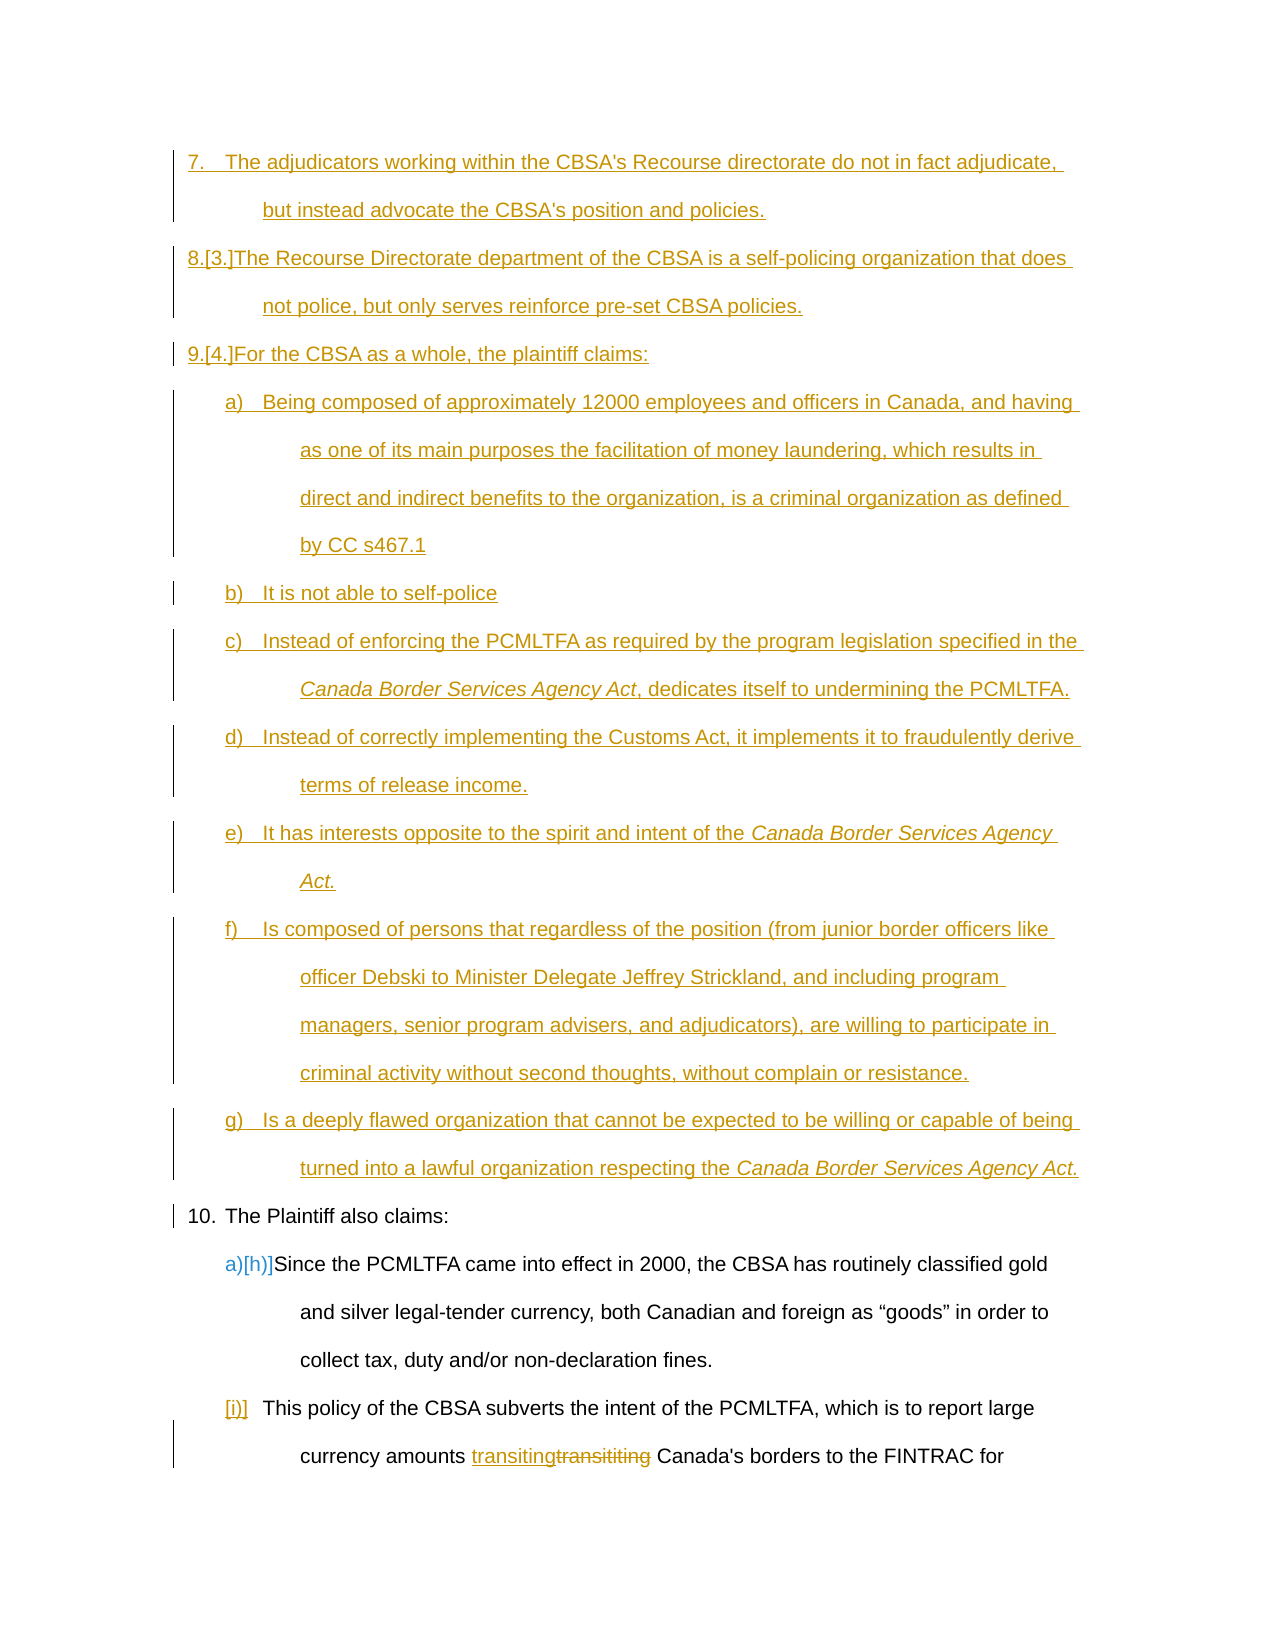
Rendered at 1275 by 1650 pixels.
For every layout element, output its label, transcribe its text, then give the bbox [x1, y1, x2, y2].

list The adjudicators working within the CBSA's Recourse directorate do not in fact adjudicate, but instead advocate the CBSA's position and policies. [187, 150, 1087, 222]
list Is a deeply flawed organization that cannot be expected to be willing or capable of being turned into a lawful organization respecting the Canada Border Services Agency Act. [225, 1108, 1087, 1180]
list This policy of the CBSA subverts the intent of the PCMLTFA, which is to report large currency amounts transiting Canada's borders to the FINTRAC for analysis. The CBSA's actions thus impairs the ability of FINTRAC to detect criminal and terrorist activity, and therefore puts the safety of Canada. [225, 1396, 1087, 1468]
list The Recourse Directorate department of the CBSA is a self-policing organization that does not police, but only serves reinforce pre-set CBSA policies. [187, 246, 1087, 318]
list Being composed of approximately 12000 employees and officers in Canada, and having as one of its main purposes the facilitation of money laundering, which results in direct and indirect benefits to the organization, is a criminal organization as defined by CC s467.1 [225, 389, 1087, 557]
list It has interests opposite to the spirit and intent of the Canada Border Services Agency Act. [225, 821, 1087, 893]
list The Plaintiff also claims: [187, 1204, 1087, 1228]
list Instead of enforcing the PCMLTFA as required by the program legislation specified in the Canada Border Services Agency Act, dedicates itself to undermining the PCMLTFA. [225, 629, 1087, 701]
list Since the PCMLTFA came into effect in 2000, the CBSA has routinely classified gold and silver legal-tender currency, both Canadian and foreign as “goods” in order to collect tax, duty and/or non-declaration fines. [225, 1252, 1087, 1372]
list For the CBSA as a whole, the plaintiff claims: [187, 342, 1087, 366]
list Instead of correctly implementing the Customs Act, it implements it to fraudulently derive terms of release income. [225, 725, 1087, 797]
list Is composed of persons that regardless of the position (from junior border officers like officer Debski to Minister Delegate Jeffrey Strickland, and including program managers, senior program advisers, and adjudicators), are willing to participate in criminal activity without second thoughts, without complain or resistance. [225, 917, 1087, 1084]
list It is not able to self-police [225, 581, 1087, 605]
